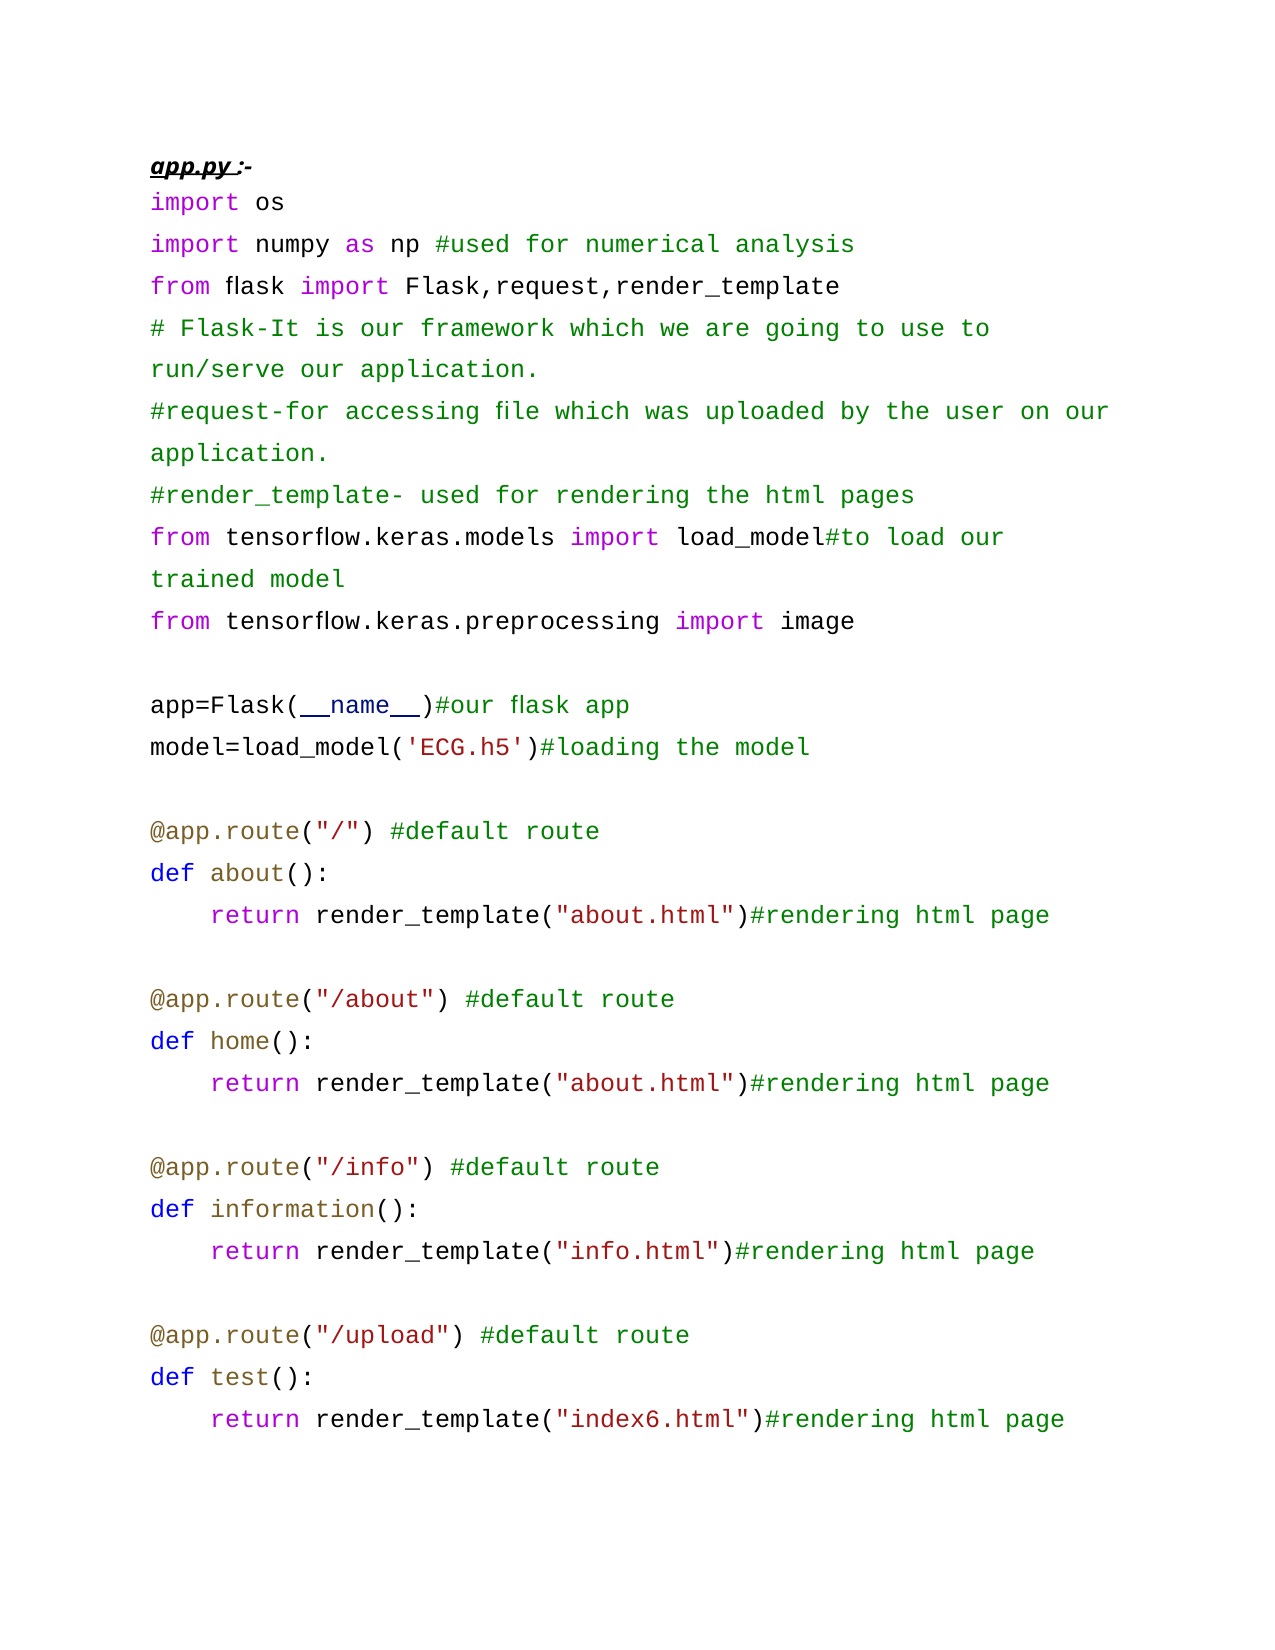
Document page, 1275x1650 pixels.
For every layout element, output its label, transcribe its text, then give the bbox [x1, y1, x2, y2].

text return render_template("index6.html")#rendering html page [210, 1407, 1275, 1435]
text from tensorﬂow.keras.models import load_model#to load our trained model [150, 525, 1005, 595]
text import os [150, 189, 1275, 217]
text #request-for accessing ﬁle which was uploaded by the user on our application. [150, 399, 1112, 469]
text #render_template- used for rendering the html pages [150, 483, 1275, 511]
text return render_template("info.html")#rendering html page [210, 1239, 1275, 1267]
text return render_template("about.html")#rendering html page [210, 903, 1275, 931]
text app=Flask( name )#our ﬂask app model=load_model('ECG.h5')#loading the model [150, 693, 810, 763]
text return render_template("about.html")#rendering html page [210, 1071, 1275, 1099]
text app.py :- [150, 150, 1275, 181]
text @app.route("/info") #default route def information(): [150, 1155, 662, 1225]
text from tensorﬂow.keras.preprocessing import image [150, 608, 1275, 637]
text import numpy as np #used for numerical analysis from ﬂask import Flask,request,render_template [150, 231, 855, 302]
text @app.route("/") #default route def about(): [150, 819, 602, 889]
text # Flask-It is our framework which we are going to use to run/serve our application. [150, 315, 992, 385]
text @app.route("/upload") #default route def test(): [150, 1323, 692, 1393]
text @app.route("/about") #default route def home(): [150, 987, 677, 1057]
